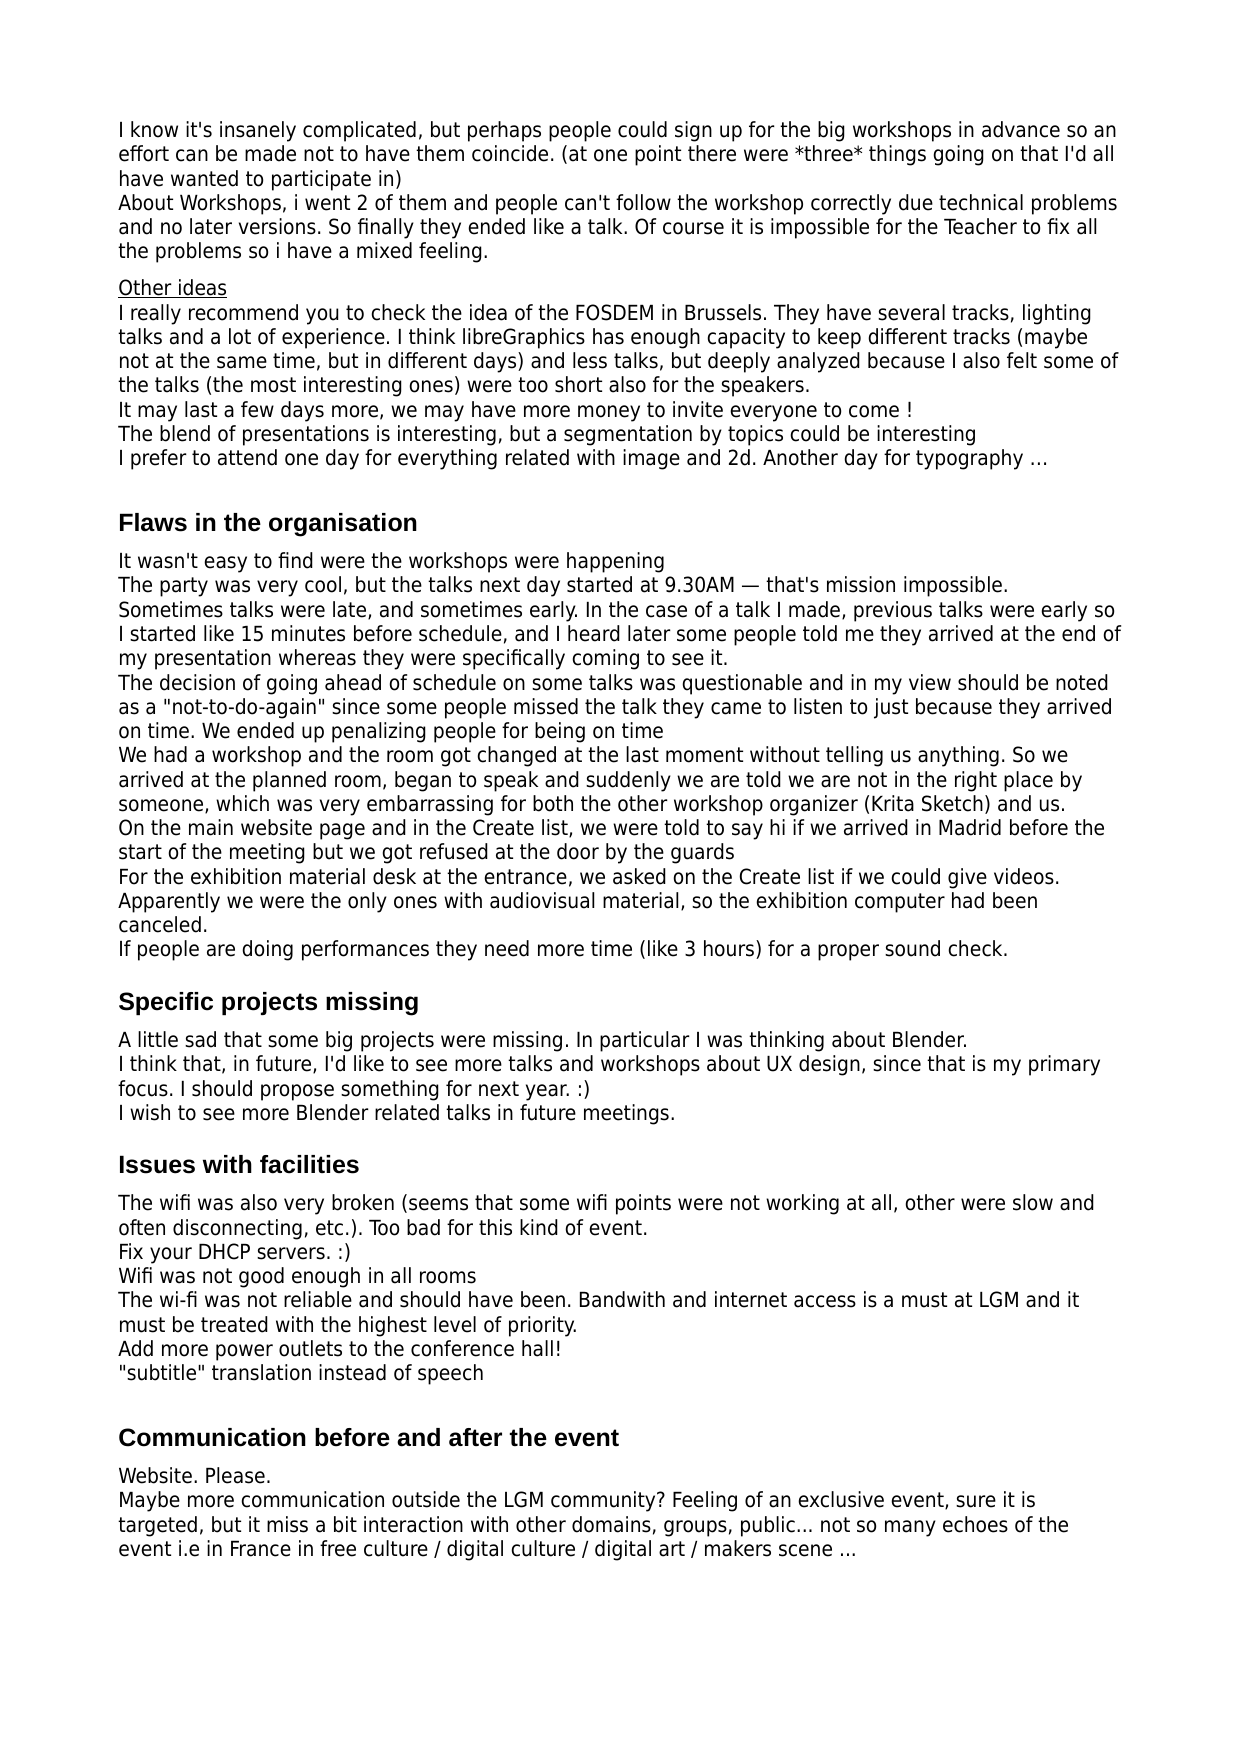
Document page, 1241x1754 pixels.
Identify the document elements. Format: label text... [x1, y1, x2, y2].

text If people are doing performances they need more time (like 3 hours) for a proper sound check. [118, 937, 1122, 962]
text A little sad that some big projects were missing. In particular I was thinking about Blender. [118, 1028, 1122, 1052]
text The decision of going ahead of schedule on some talks was questionable and in my view should be noted as a "not-to-do-again" since some people missed the talk they came to listen to just because they arrived on time. We ended up penalizing people for being on time [118, 671, 1122, 743]
text It wasn't easy to find were the workshops were happening [118, 549, 1122, 573]
text Sometimes talks were late, and sometimes early. In the case of a talk I made, previous talks were early so I started like 15 minutes before schedule, and I heard later some people told me they arrived at the end of my presentation whereas they were specifically coming to see it. [118, 598, 1122, 671]
subtitle Issues with facilities [118, 1150, 1122, 1179]
text Wifi was not good enough in all rooms [118, 1264, 1122, 1288]
text Website. Please. [118, 1464, 1122, 1488]
text Other ideas I really recommend you to check the idea of the FOSDEM in Brussels. They have several tracks, lighting talks and a lot of experience. I think libreGraphics has enough capacity to keep different tracks (maybe not at the same time, but in different days) and less talks, but deeply analyzed because I also felt some of the talks (the most interesting ones) were too short also for the speakers. It may last a few days more, we may have more money to invite everyone to come ! The blend of presentations is interesting, but a segmentation by topics could be interesting I prefer to attend one day for everything related with image and 2d. Another day for typography … [118, 276, 1122, 470]
text Maybe more communication outside the LGM community? Feeling of an exclusive event, sure it is targeted, but it miss a bit interaction with other domains, groups, public... not so many echoes of the event i.e in France in free culture / digital culture / digital art / makers scene ... [118, 1488, 1122, 1561]
text Fix your DHCP servers. :) [118, 1240, 1122, 1264]
text For the exhibition material desk at the entrance, we asked on the Create list if we could give videos. Apparently we were the only ones with audiovisual material, so the exhibition computer had been canceled. [118, 865, 1122, 937]
text On the main website page and in the Create list, we were told to say hi if we arrived in Madrid before the start of the meeting but we got refused at the door by the guards [118, 816, 1122, 865]
text The party was very cool, but the talks next day started at 9.30AM — that's mission impossible. [118, 573, 1122, 598]
text The wifi was also very broken (seems that some wifi points were not working at all, other were slow and often disconnecting, etc.). Too bad for this kind of event. [118, 1191, 1122, 1240]
text I think that, in future, I'd like to see more talks and workshops about UX design, since that is my primary focus. I should propose something for next year. :) [118, 1052, 1122, 1101]
text The wi-fi was not reliable and should have been. Bandwith and internet access is a must at LGM and it must be treated with the highest level of priority. Add more power outlets to the conference hall! "subtitle" translation instead of speech [118, 1288, 1122, 1386]
text I know it's insanely complicated, but perhaps people could sign up for the big workshops in advance so an effort can be made not to have them coincide. (at one point there were *three* things going on that I'd all have wanted to participate in) About Workshops, i went 2 of them and people can't follow the workshop correctly due technical problems and no later versions. So finally they ended like a talk. Of course it is impossible for the Teacher to fix all the problems so i have a mixed feeling. [118, 118, 1122, 264]
subtitle Specific projects missing [118, 987, 1122, 1016]
subtitle Flaws in the organisation [118, 508, 1122, 537]
text I wish to see more Blender related talks in future meetings. [118, 1101, 1122, 1125]
text We had a workshop and the room got changed at the last moment without telling us anything. So we arrived at the planned room, began to speak and suddenly we are told we are not in the right place by someone, which was very embarrassing for both the other workshop organizer (Krita Sketch) and us. [118, 743, 1122, 816]
subtitle Communication before and after the event [118, 1423, 1122, 1452]
